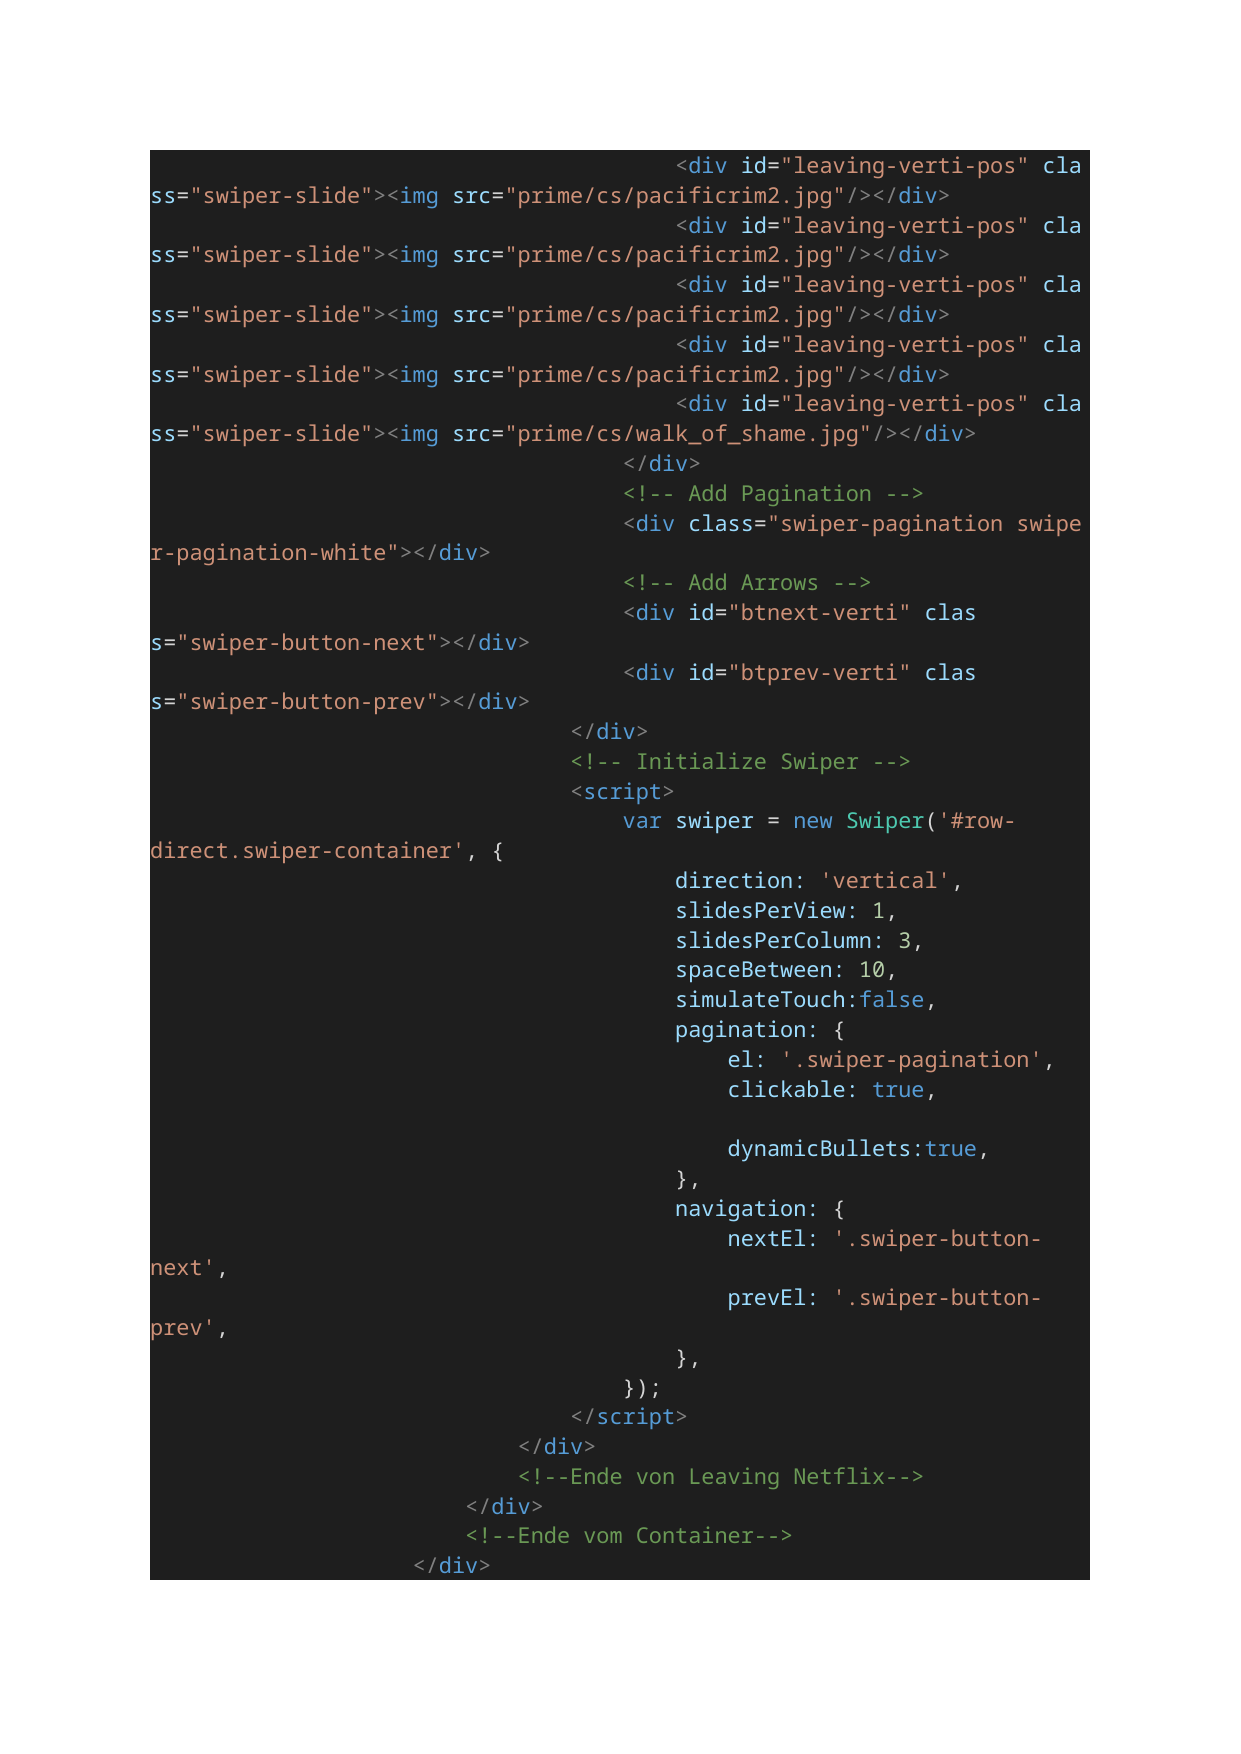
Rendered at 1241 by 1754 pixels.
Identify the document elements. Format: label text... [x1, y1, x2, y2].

text <div id="leaving-verti-pos" class="swiper-slide"><img src="prime/cs/walk_of_shame.jpg"/></div> [150, 388, 1090, 448]
text </div> [150, 448, 1090, 478]
text </div> [150, 716, 1090, 746]
text <div id="btprev-verti" class="swiper-button-prev"></div> [150, 656, 1090, 716]
text nextEl: '.swiper-button-next', [150, 1222, 1090, 1282]
text simulateTouch:false, [150, 984, 1090, 1014]
text <div id="leaving-verti-pos" class="swiper-slide"><img src="prime/cs/pacificrim2.jpg"/></div> [150, 150, 1090, 209]
text <!--Ende vom Container--> [150, 1520, 1090, 1550]
text <div id="leaving-verti-pos" class="swiper-slide"><img src="prime/cs/pacificrim2.jpg"/></div> [150, 329, 1090, 388]
text <!-- Add Arrows --> [150, 567, 1090, 597]
text <div id="leaving-verti-pos" class="swiper-slide"><img src="prime/cs/pacificrim2.jpg"/></div> [150, 209, 1090, 269]
text prevEl: '.swiper-button-prev', [150, 1282, 1090, 1342]
text </div> [150, 1550, 1090, 1580]
text <!-- Add Pagination --> [150, 478, 1090, 507]
text <div id="leaving-verti-pos" class="swiper-slide"><img src="prime/cs/pacificrim2.jpg"/></div> [150, 269, 1090, 329]
text }, [150, 1342, 1090, 1371]
text navigation: { [150, 1193, 1090, 1222]
text }); [150, 1371, 1090, 1401]
text <script> [150, 776, 1090, 805]
text </div> [150, 1491, 1090, 1520]
text spaceBetween: 10, [150, 954, 1090, 984]
text </div> [150, 1431, 1090, 1461]
text </script> [150, 1401, 1090, 1431]
text <!--Ende von Leaving Netflix--> [150, 1461, 1090, 1491]
text }, [150, 1163, 1090, 1193]
text slidesPerColumn: 3, [150, 924, 1090, 954]
text el: '.swiper-pagination', [150, 1044, 1090, 1073]
text <div class="swiper-pagination swiper-pagination-white"></div> [150, 507, 1090, 567]
text var swiper = new Swiper('#row-direct.swiper-container', { [150, 805, 1090, 865]
text slidesPerView: 1, [150, 895, 1090, 924]
text pagination: { [150, 1014, 1090, 1044]
text <!-- Initialize Swiper --> [150, 746, 1090, 776]
text <div id="btnext-verti" class="swiper-button-next"></div> [150, 597, 1090, 656]
text direction: 'vertical', [150, 865, 1090, 895]
text clickable: true, [150, 1073, 1090, 1133]
text dynamicBullets:true, [150, 1133, 1090, 1163]
